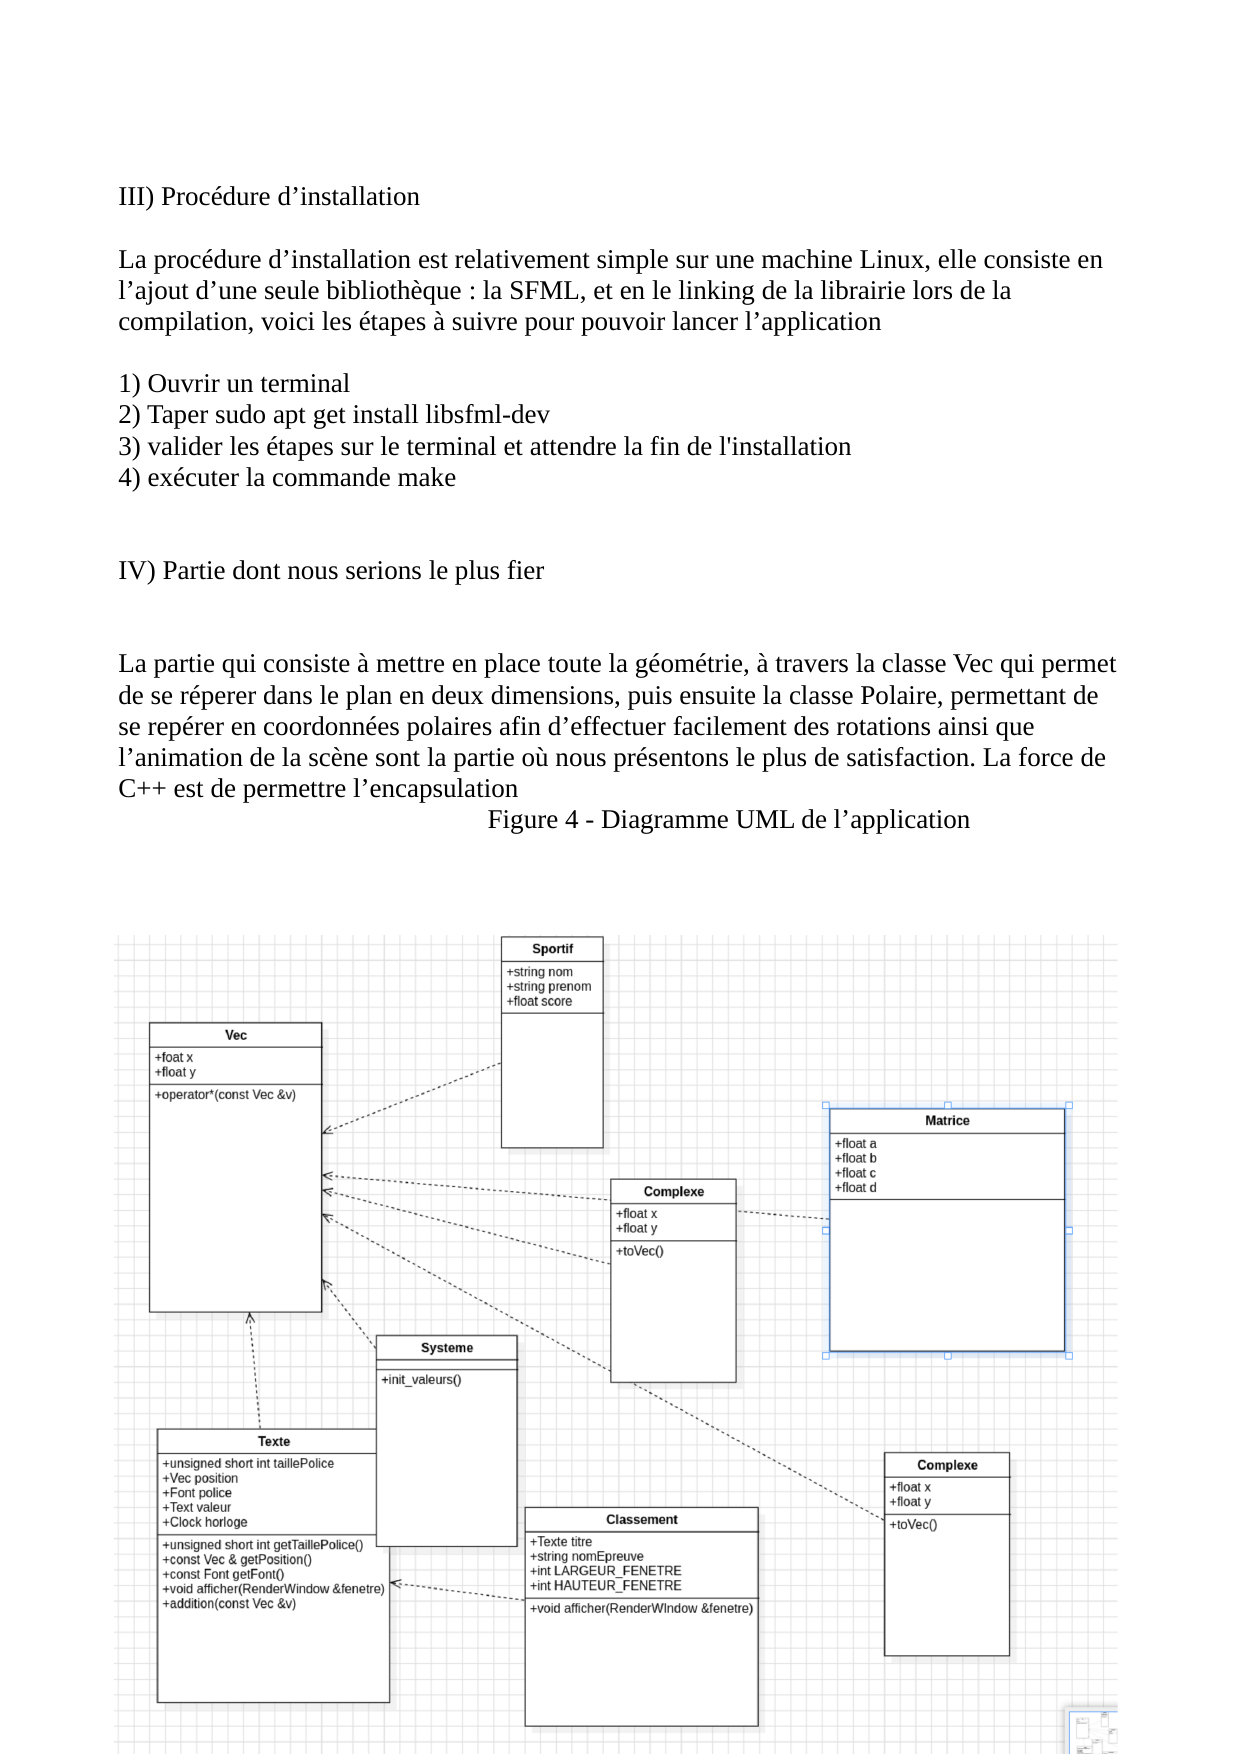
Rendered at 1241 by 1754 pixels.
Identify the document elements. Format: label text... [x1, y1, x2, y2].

text La partie qui consiste à mettre en place toute la géométrie, à travers la classe Vec qui permet de se réperer dans le plan en deux dimensions, puis ensuite la classe Polaire, permettant de se repérer en coordonnées polaires afin d’effectuer facilement des rotations ainsi que l’animation de la scène sont la partie où nous présentons le plus de satisfaction. La force de C++ est de permettre l’encapsulation [118, 648, 1122, 803]
text 1) Ouvrir un terminal [118, 367, 1122, 398]
text IV) Partie dont nous serions le plus fier [118, 554, 1122, 585]
text 2) Taper sudo apt get install libsfml-dev [118, 398, 1122, 429]
text III) Procédure d’installation [118, 180, 1122, 212]
text La procédure d’installation est relativement simple sur une machine Linux, elle consiste en l’ajout d’une seule bibliothèque : la SFML, et en le linking de la librairie lors de la compilation, voici les étapes à suivre pour pouvoir lancer l’application [118, 243, 1122, 336]
text 3) valider les étapes sur le terminal et attendre la fin de l'installation [118, 429, 1122, 461]
picture [113, 935, 1118, 1754]
text Figure 4 - Diagramme UML de l’application [118, 803, 1122, 834]
text 4) exécuter la commande make [118, 461, 1122, 492]
